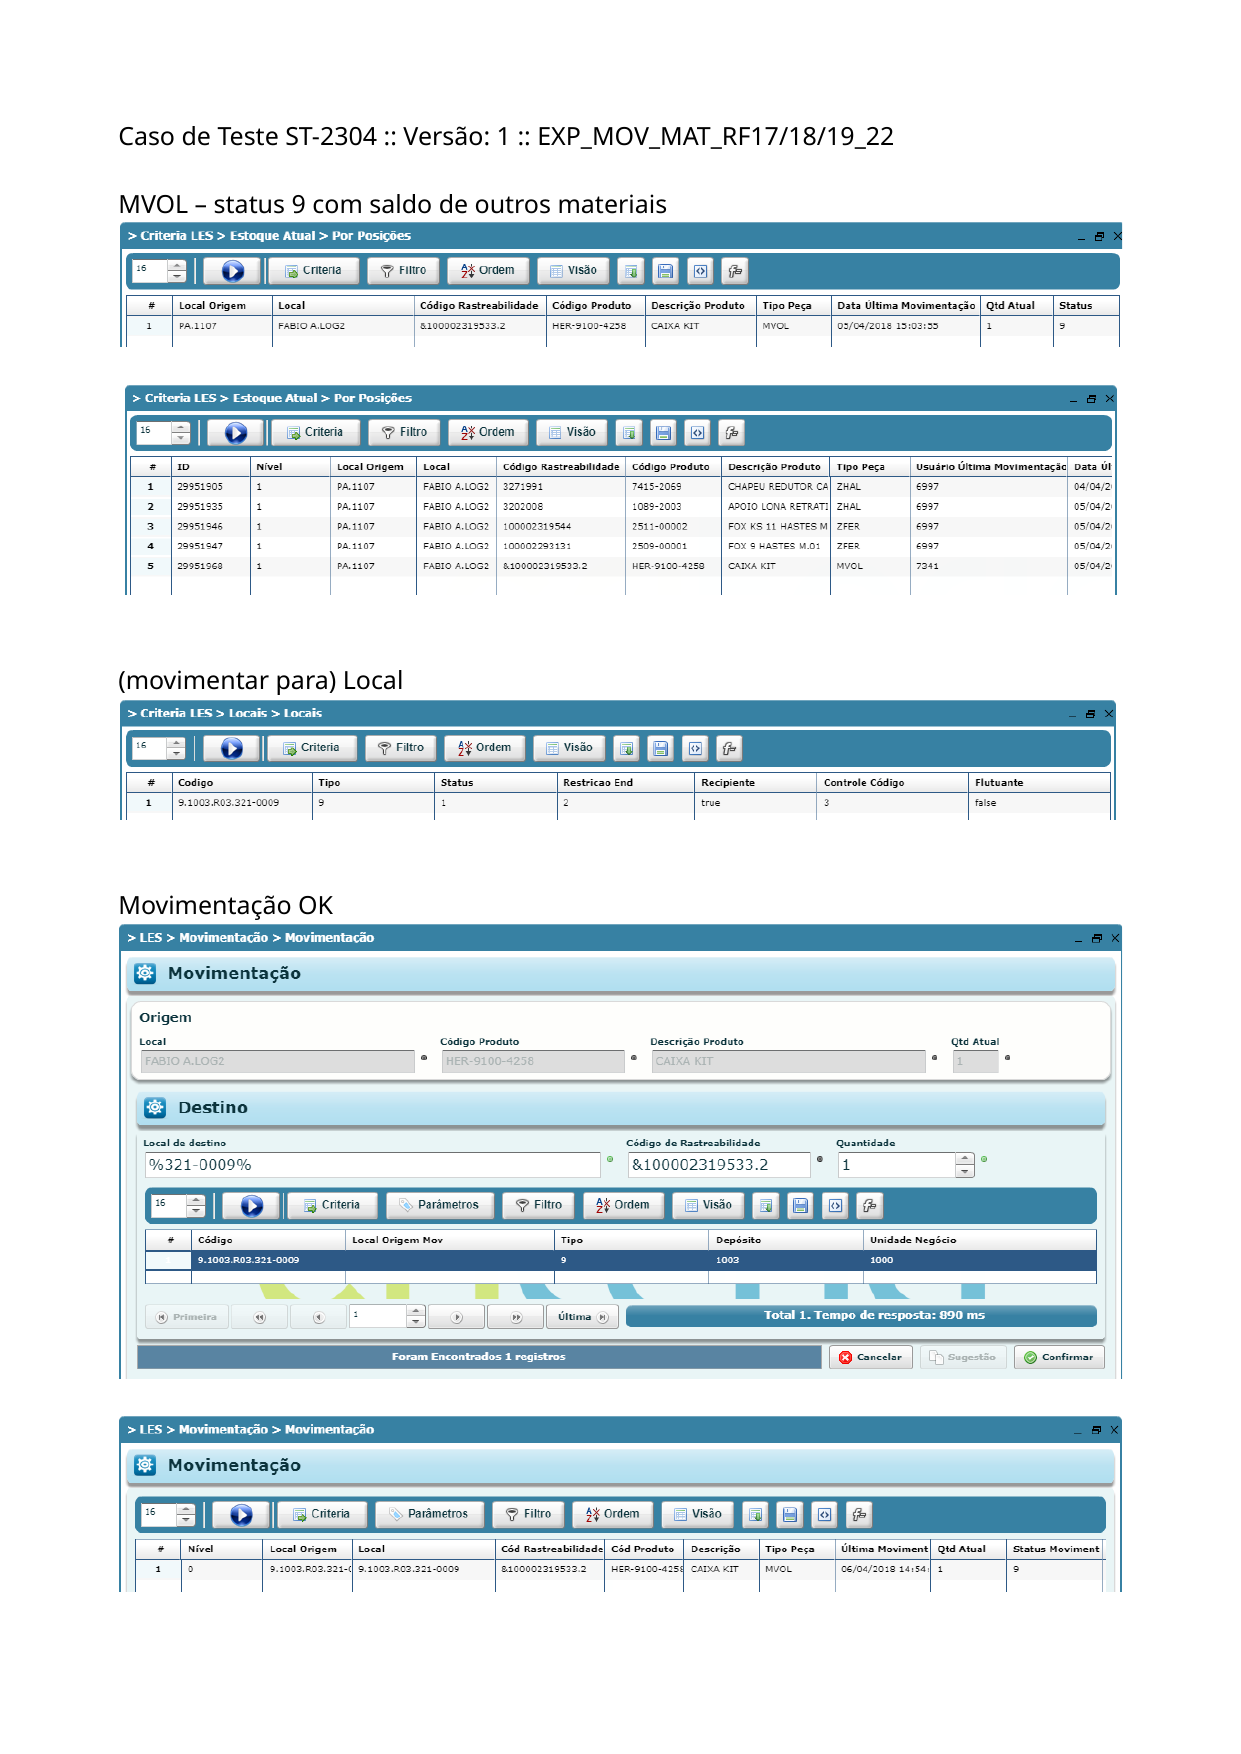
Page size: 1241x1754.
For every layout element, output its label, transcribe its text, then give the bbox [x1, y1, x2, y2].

picture [118, 380, 1123, 595]
text Caso de Teste ST-2304 :: Versão: 1 :: EXP_MOV_MAT_RF17/18/19_22 [118, 118, 1122, 152]
text Movimentação OK [118, 888, 1122, 922]
picture [118, 220, 1123, 347]
picture [118, 697, 1123, 820]
picture [118, 922, 1123, 1379]
text MVOL – status 9 com saldo de outros materiais [118, 186, 1122, 220]
picture [118, 1412, 1123, 1592]
text (movimentar para) Local [118, 663, 1122, 697]
